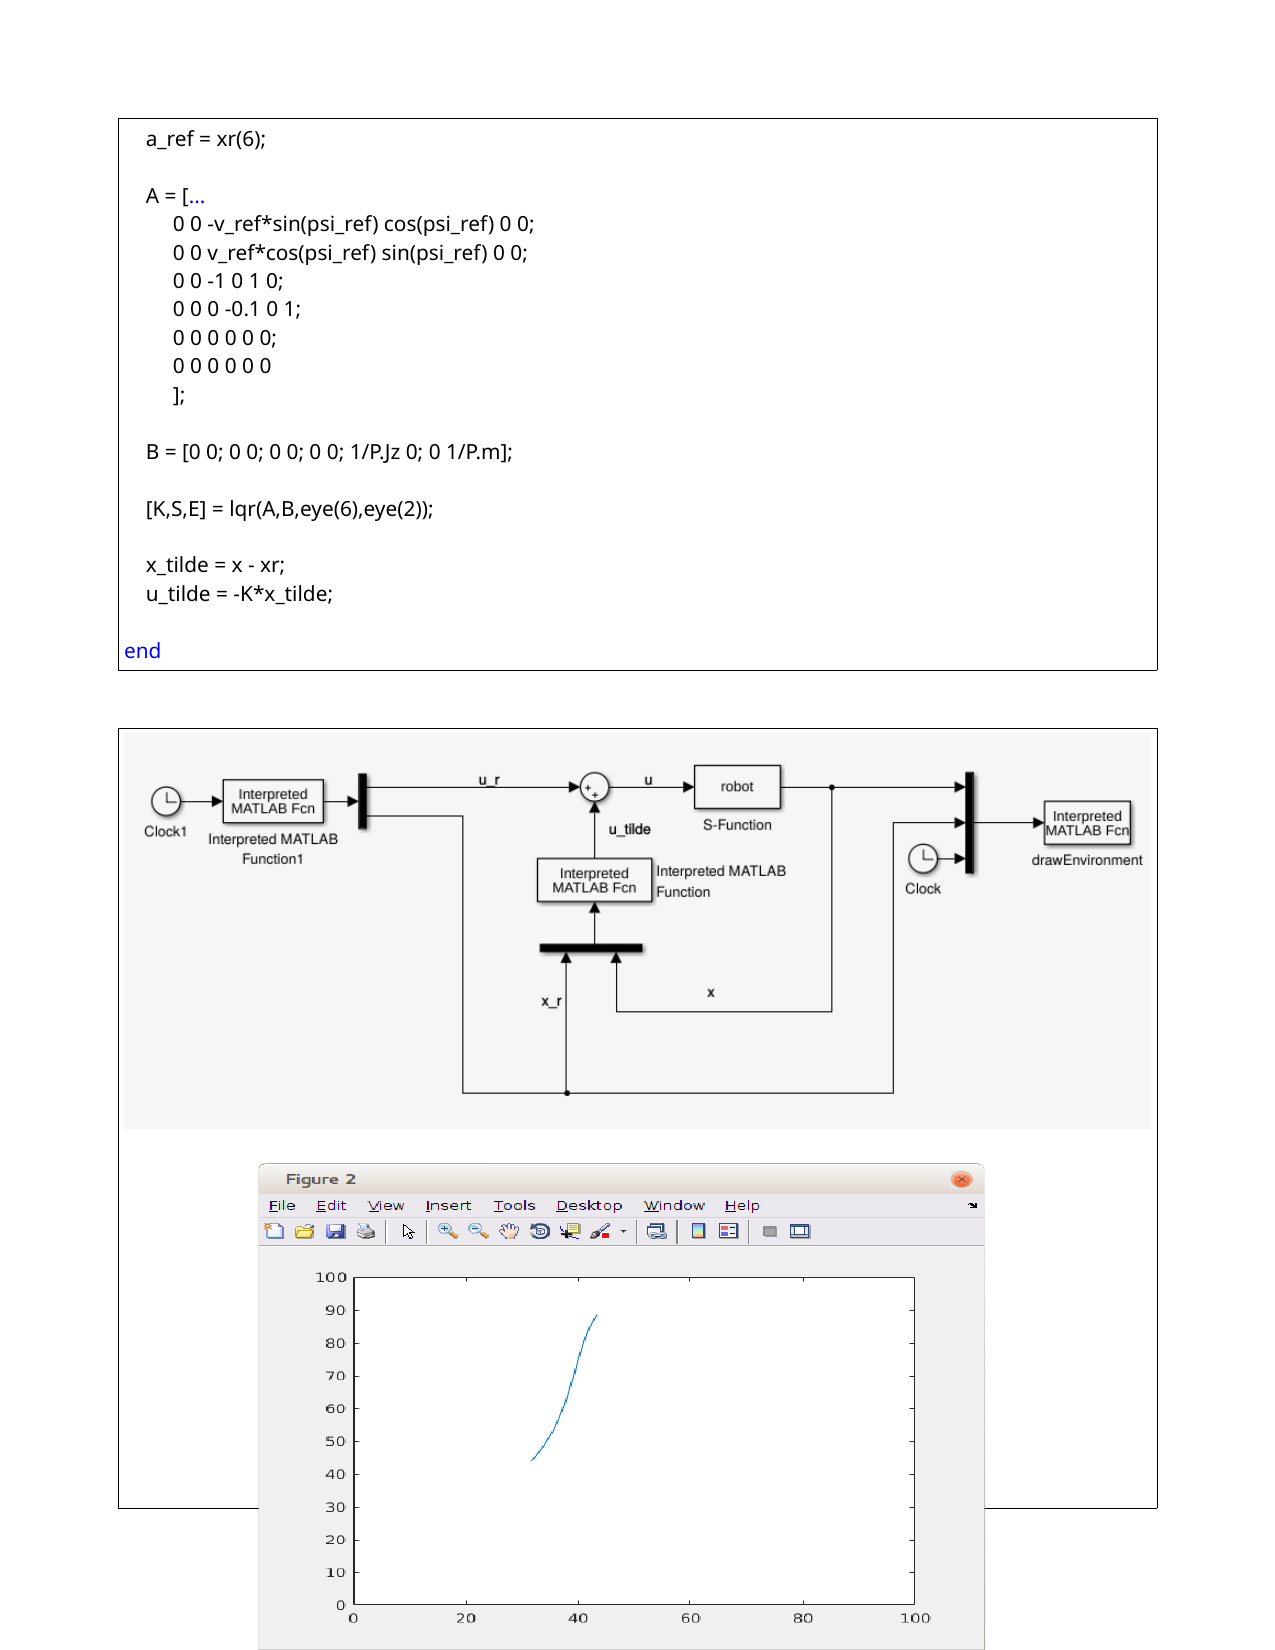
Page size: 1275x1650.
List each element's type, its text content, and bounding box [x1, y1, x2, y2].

picture [258, 1163, 986, 1650]
table_header [119, 729, 1157, 733]
table_header [119, 734, 1157, 1508]
table_header a_ref = xr(6); A = [... 0 0 -v_ref*sin(psi_ref) cos(psi_ref) 0 0; 0 0 v_ref*cos(psi_ref) sin(psi_ref) 0 0; 0 0 -1 0 1 0; 0 0 0 -0.1 0 1; 0 0 0 0 0 0; 0 0 0 0 0 0 ]; B = [0 0; 0 0; 0 0; 0 0; 1/P.Jz 0; 0 1/P.m]; [K,S,E] = lqr(A,B,eye(6),eye(2)); x_tilde = x - xr; u_tilde = -K*x_tilde; end [119, 119, 1157, 670]
picture [123, 733, 1152, 1129]
